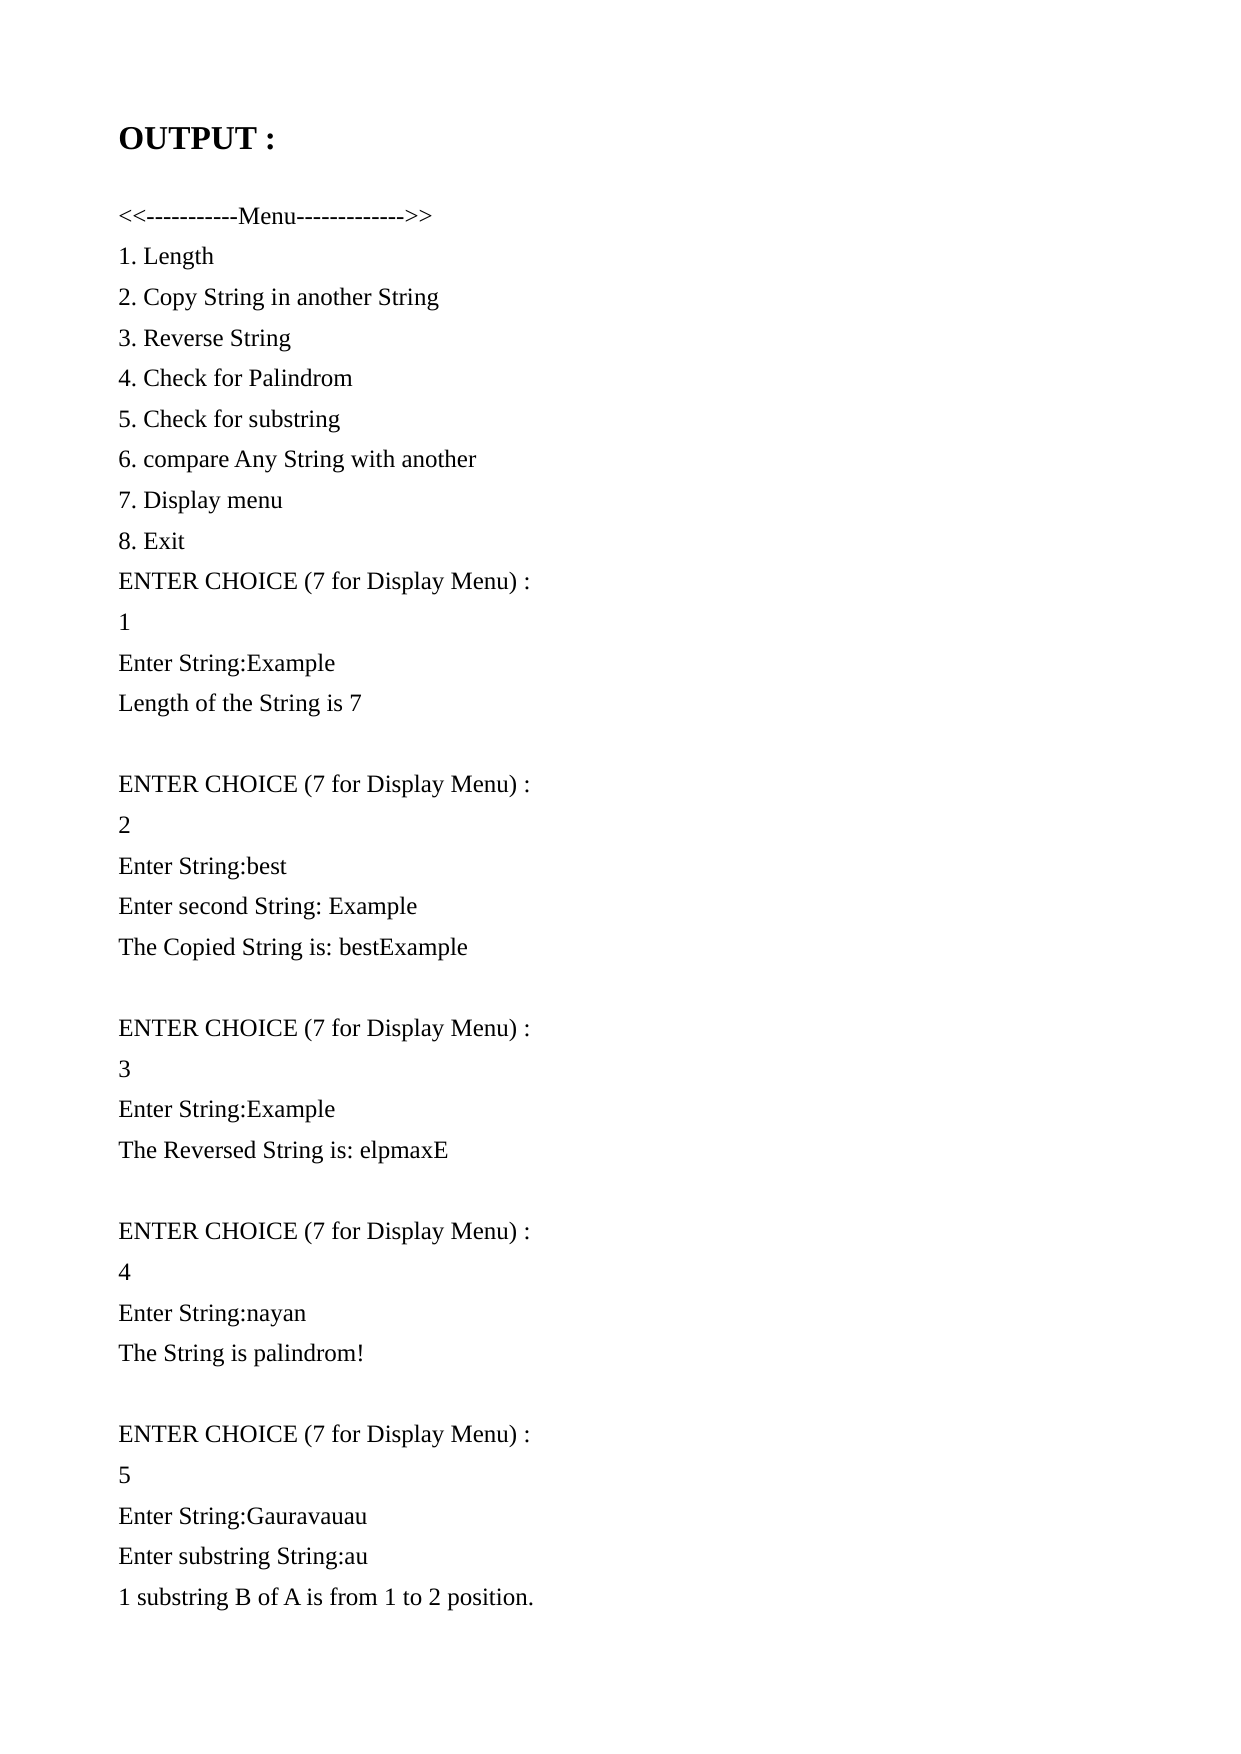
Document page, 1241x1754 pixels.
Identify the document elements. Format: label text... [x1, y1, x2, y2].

text The Copied String is: bestExample [118, 932, 1122, 961]
text 1 [118, 607, 1122, 636]
text OUTPUT : [118, 118, 1122, 156]
text 8. Exit [118, 526, 1122, 554]
text 6. compare Any String with another [118, 444, 1122, 473]
text Enter String:Example [118, 648, 1122, 676]
text 3 [118, 1054, 1122, 1083]
text 4 [118, 1257, 1122, 1286]
text Enter String:best [118, 851, 1122, 879]
text 2 [118, 810, 1122, 839]
text Enter String:nayan [118, 1298, 1122, 1326]
text ENTER CHOICE (7 for Display Menu) : [118, 769, 1122, 798]
text Enter String:Example [118, 1094, 1122, 1123]
text ENTER CHOICE (7 for Display Menu) : [118, 1216, 1122, 1245]
text <<-----------Menu------------->> [118, 201, 1122, 229]
text Enter String:Gauravauau [118, 1501, 1122, 1529]
text 4. Check for Palindrom [118, 363, 1122, 392]
text 5. Check for substring [118, 404, 1122, 433]
text ENTER CHOICE (7 for Display Menu) : [118, 1013, 1122, 1042]
text Length of the String is 7 [118, 688, 1122, 717]
text 7. Display menu [118, 485, 1122, 514]
text The String is palindrom! [118, 1338, 1122, 1367]
text ENTER CHOICE (7 for Display Menu) : [118, 1419, 1122, 1448]
text The Reversed String is: elpmaxE [118, 1135, 1122, 1164]
text 1. Length [118, 241, 1122, 270]
text Enter substring String:au [118, 1541, 1122, 1570]
text Enter second String: Example [118, 891, 1122, 920]
text 1 substring B of A is from 1 to 2 position. [118, 1582, 1122, 1611]
text 2. Copy String in another String [118, 282, 1122, 311]
text 3. Reverse String [118, 323, 1122, 351]
text 5 [118, 1460, 1122, 1489]
text ENTER CHOICE (7 for Display Menu) : [118, 566, 1122, 595]
